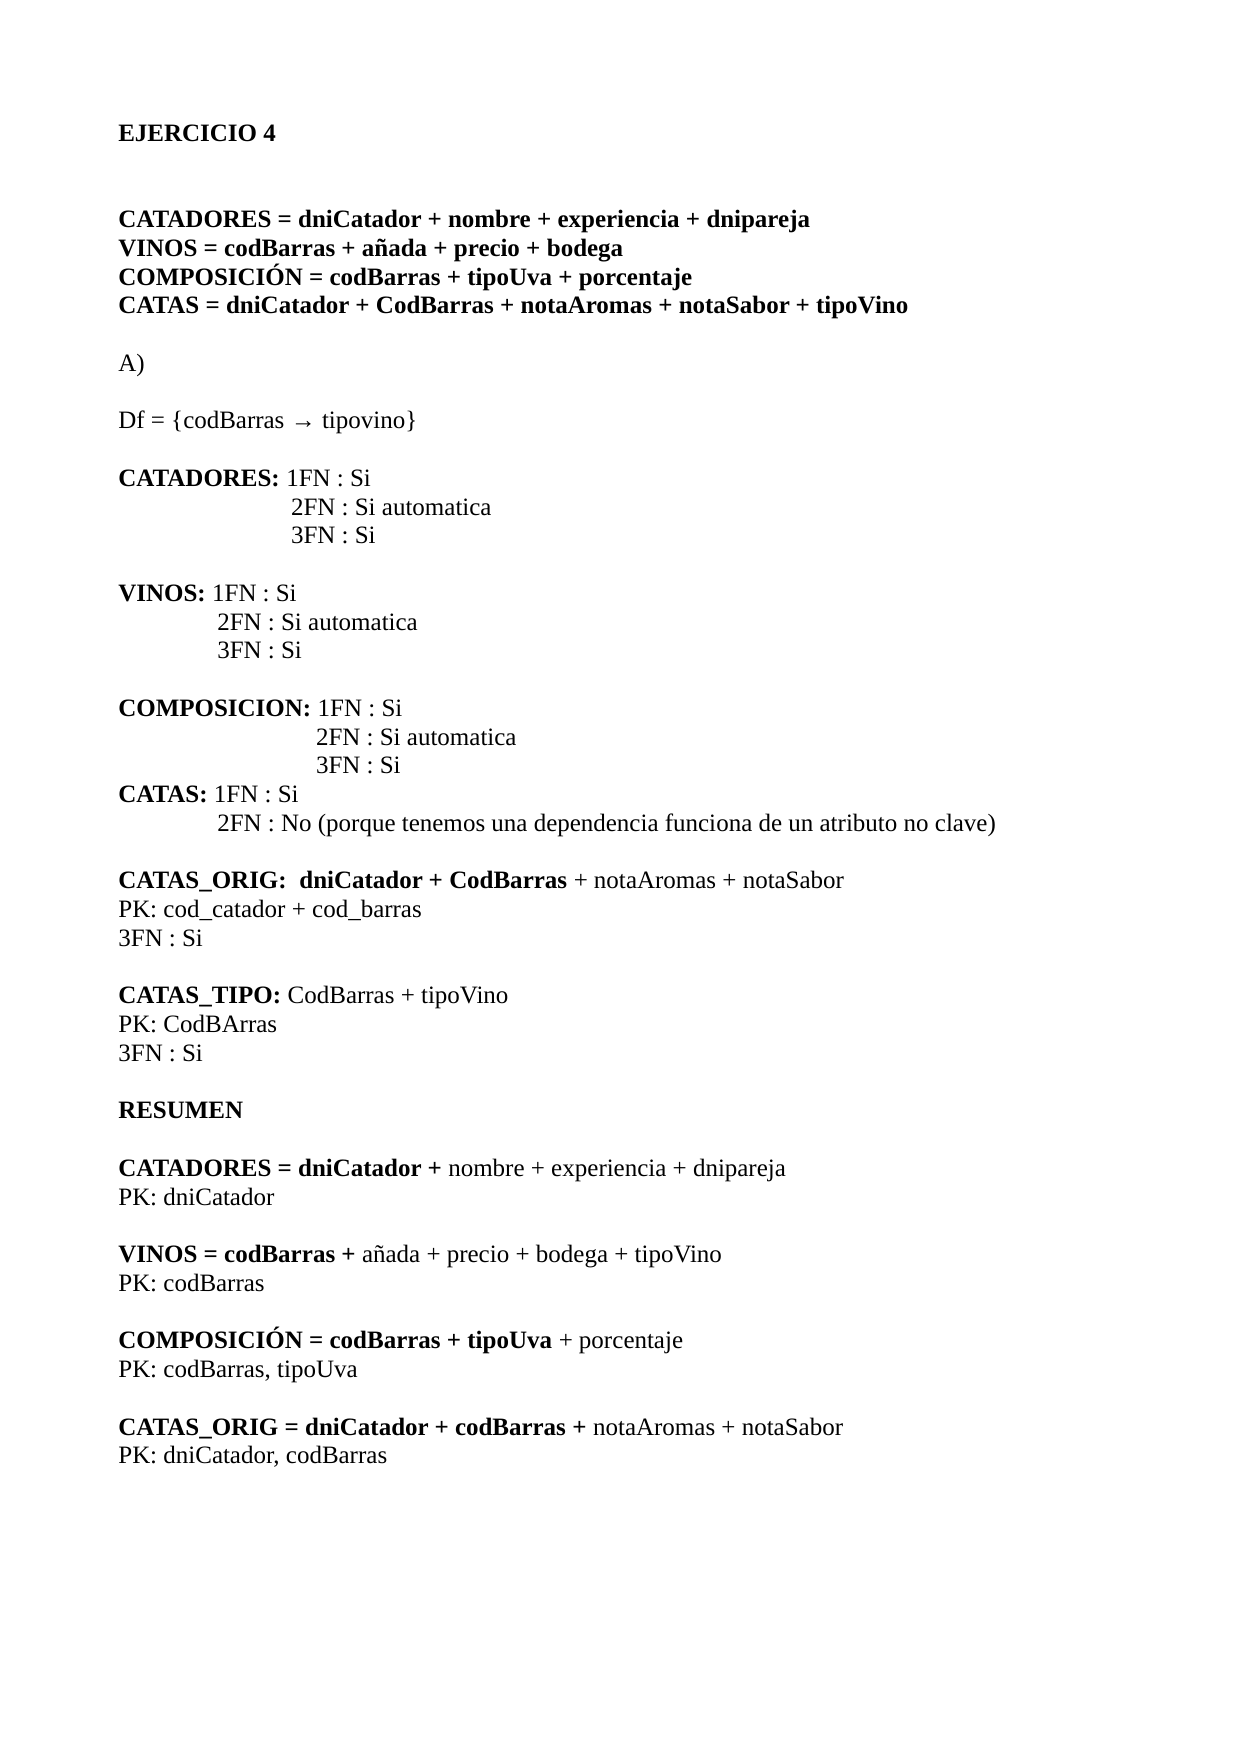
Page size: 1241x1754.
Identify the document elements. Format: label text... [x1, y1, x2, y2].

text CATAS: 1FN : Si [118, 779, 1122, 808]
text PK: codBarras [118, 1268, 1122, 1297]
text 3FN : Si [118, 751, 1122, 779]
text PK: cod_catador + cod_barras [118, 894, 1122, 923]
text VINOS = codBarras + añada + precio + bodega [118, 233, 1122, 262]
text CATAS_ORIG: dniCatador + CodBarras + notaAromas + notaSabor [118, 866, 1122, 894]
text PK: dniCatador [118, 1182, 1122, 1211]
text VINOS = codBarras + añada + precio + bodega + tipoVino [118, 1239, 1122, 1268]
text 3FN : Si [118, 521, 1122, 549]
text EJERCICIO 4 [118, 118, 1122, 147]
text COMPOSICION: 1FN : Si [118, 693, 1122, 722]
text PK: dniCatador, codBarras [118, 1441, 1122, 1469]
text A) [118, 348, 1122, 377]
text 2FN : Si automatica [118, 607, 1122, 636]
text Df = {codBarras → tipovino} [118, 406, 1122, 434]
text CATADORES: 1FN : Si [118, 463, 1122, 492]
text CATAS_TIPO: CodBarras + tipoVino [118, 981, 1122, 1009]
text VINOS: 1FN : Si [118, 578, 1122, 607]
text 2FN : No (porque tenemos una dependencia funciona de un atributo no clave) [118, 808, 1122, 837]
text COMPOSICIÓN = codBarras + tipoUva + porcentaje [118, 262, 1122, 291]
text CATAS = dniCatador + CodBarras + notaAromas + notaSabor + tipoVino [118, 291, 1122, 319]
text 3FN : Si [118, 1038, 1122, 1067]
text PK: CodBArras [118, 1009, 1122, 1038]
text 3FN : Si [118, 923, 1122, 952]
text PK: codBarras, tipoUva [118, 1354, 1122, 1383]
text RESUMEN [118, 1096, 1122, 1124]
text COMPOSICIÓN = codBarras + tipoUva + porcentaje [118, 1326, 1122, 1354]
text 3FN : Si [118, 636, 1122, 664]
text 2FN : Si automatica [118, 492, 1122, 521]
text 2FN : Si automatica [118, 722, 1122, 751]
text CATADORES = dniCatador + nombre + experiencia + dnipareja [118, 204, 1122, 233]
text CATAS_ORIG = dniCatador + codBarras + notaAromas + notaSabor [118, 1412, 1122, 1441]
text CATADORES = dniCatador + nombre + experiencia + dnipareja [118, 1153, 1122, 1182]
